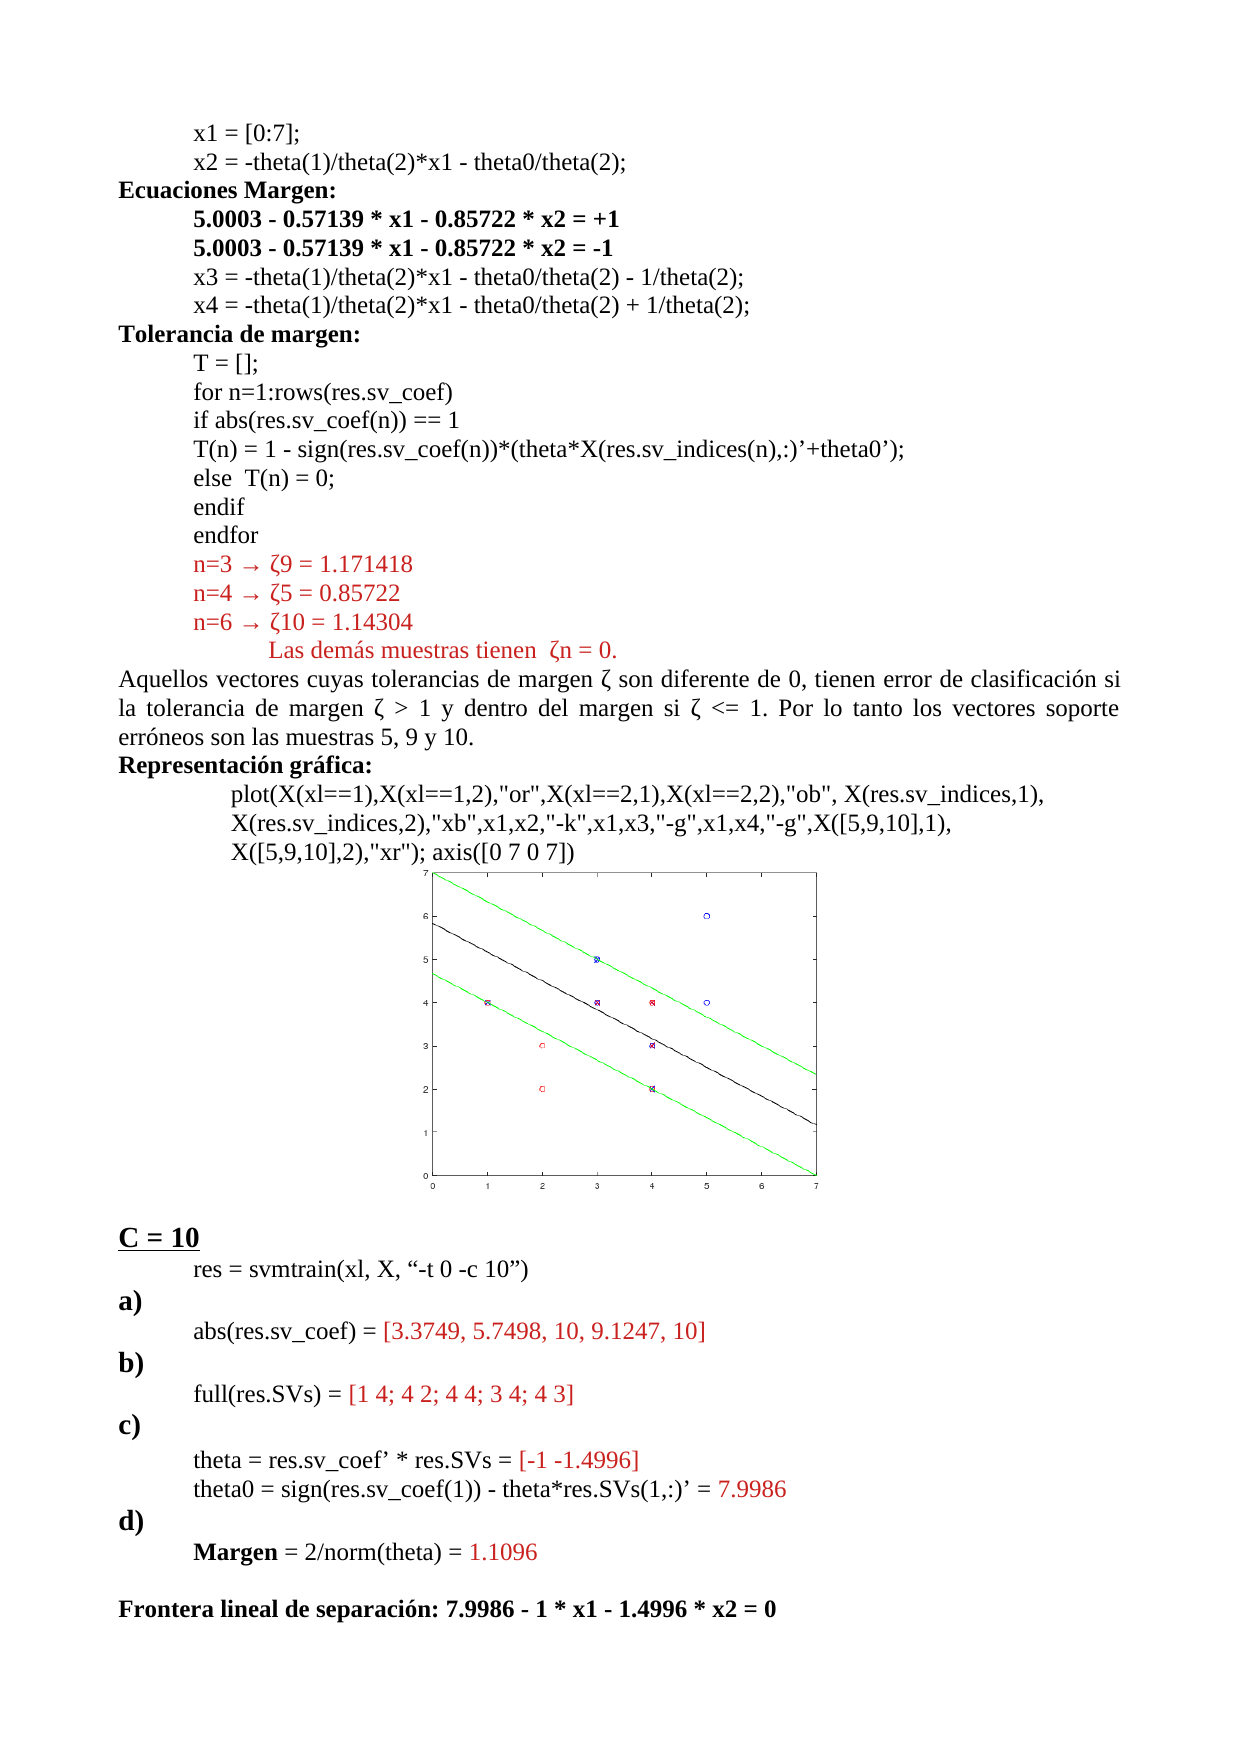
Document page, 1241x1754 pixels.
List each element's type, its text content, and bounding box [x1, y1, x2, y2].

text n=4 → ζ5 = 0.85722 [118, 578, 1122, 607]
text T = []; [118, 348, 1122, 377]
list plot(X(xl==1),X(xl==1,2),"or",X(xl==2,1),X(xl==2,2),"ob", X(res.sv_indices,1), X(res.sv_indices,2),"xb",x1,x2,"-k",x1,x3,"-g",x1,x4,"-g",X([5,9,10],1), X([5,9,10],2),"xr"); axis([0 7 0 7]) [193, 779, 1122, 866]
text x4 = -theta(1)/theta(2)*x1 - theta0/theta(2) + 1/theta(2); [118, 291, 1122, 319]
text Tolerancia de margen: [118, 319, 1122, 348]
text c) [118, 1407, 1122, 1441]
text theta = res.sv_coef’ * res.SVs = [-1 -1.4996] [118, 1441, 1122, 1474]
text Las demás muestras tienen ζn = 0. [118, 636, 1122, 664]
text d) [118, 1503, 1122, 1537]
text Frontera lineal de separación: 7.9986 - 1 * x1 - 1.4996 * x2 = 0 [118, 1594, 1122, 1623]
text x2 = -theta(1)/theta(2)*x1 - theta0/theta(2); [118, 147, 1122, 176]
text endfor [118, 521, 1122, 549]
text 5.0003 - 0.57139 * x1 - 0.85722 * x2 = +1 [118, 204, 1122, 233]
text theta0 = sign(res.sv_coef(1)) - theta*res.SVs(1,:)’ = 7.9986 [118, 1474, 1122, 1503]
text else T(n) = 0; [118, 463, 1122, 492]
text if abs(res.sv_coef(n)) == 1 [118, 406, 1122, 434]
text n=6 → ζ10 = 1.14304 [118, 607, 1122, 636]
text b) [118, 1345, 1122, 1379]
text T(n) = 1 - sign(res.sv_coef(n))*(theta*X(res.sv_indices(n),:)’+theta0’); [118, 434, 1122, 463]
text endif [118, 492, 1122, 521]
text Aquellos vectores cuyas tolerancias de margen ζ son diferente de 0, tienen error de clasificación si la tolerancia de margen ζ > 1 y dentro del margen si ζ <= 1. Por lo tanto los vectores soporte erróneos son las muestras 5, 9 y 10. [118, 664, 1122, 751]
text Margen = 2/norm(theta) = 1.1096 [118, 1537, 1122, 1566]
text res = svmtrain(xl, X, “-t 0 -c 10”) [118, 1254, 1122, 1283]
text full(res.SVs) = [1 4; 4 2; 4 4; 3 4; 4 3] [118, 1379, 1122, 1407]
text 5.0003 - 0.57139 * x1 - 0.85722 * x2 = -1 [118, 233, 1122, 262]
picture [415, 865, 825, 1192]
text C = 10 [118, 1221, 1122, 1254]
list Ecuaciones Margen: [118, 176, 1122, 204]
text n=3 → ζ9 = 1.171418 [118, 549, 1122, 578]
text x1 = [0:7]; [118, 118, 1122, 147]
text abs(res.sv_coef) = [3.3749, 5.7498, 10, 9.1247, 10] [118, 1316, 1122, 1345]
text x3 = -theta(1)/theta(2)*x1 - theta0/theta(2) - 1/theta(2); [118, 262, 1122, 291]
text a) [118, 1283, 1122, 1316]
text Representación gráfica: [118, 751, 1122, 779]
text for n=1:rows(res.sv_coef) [118, 377, 1122, 406]
